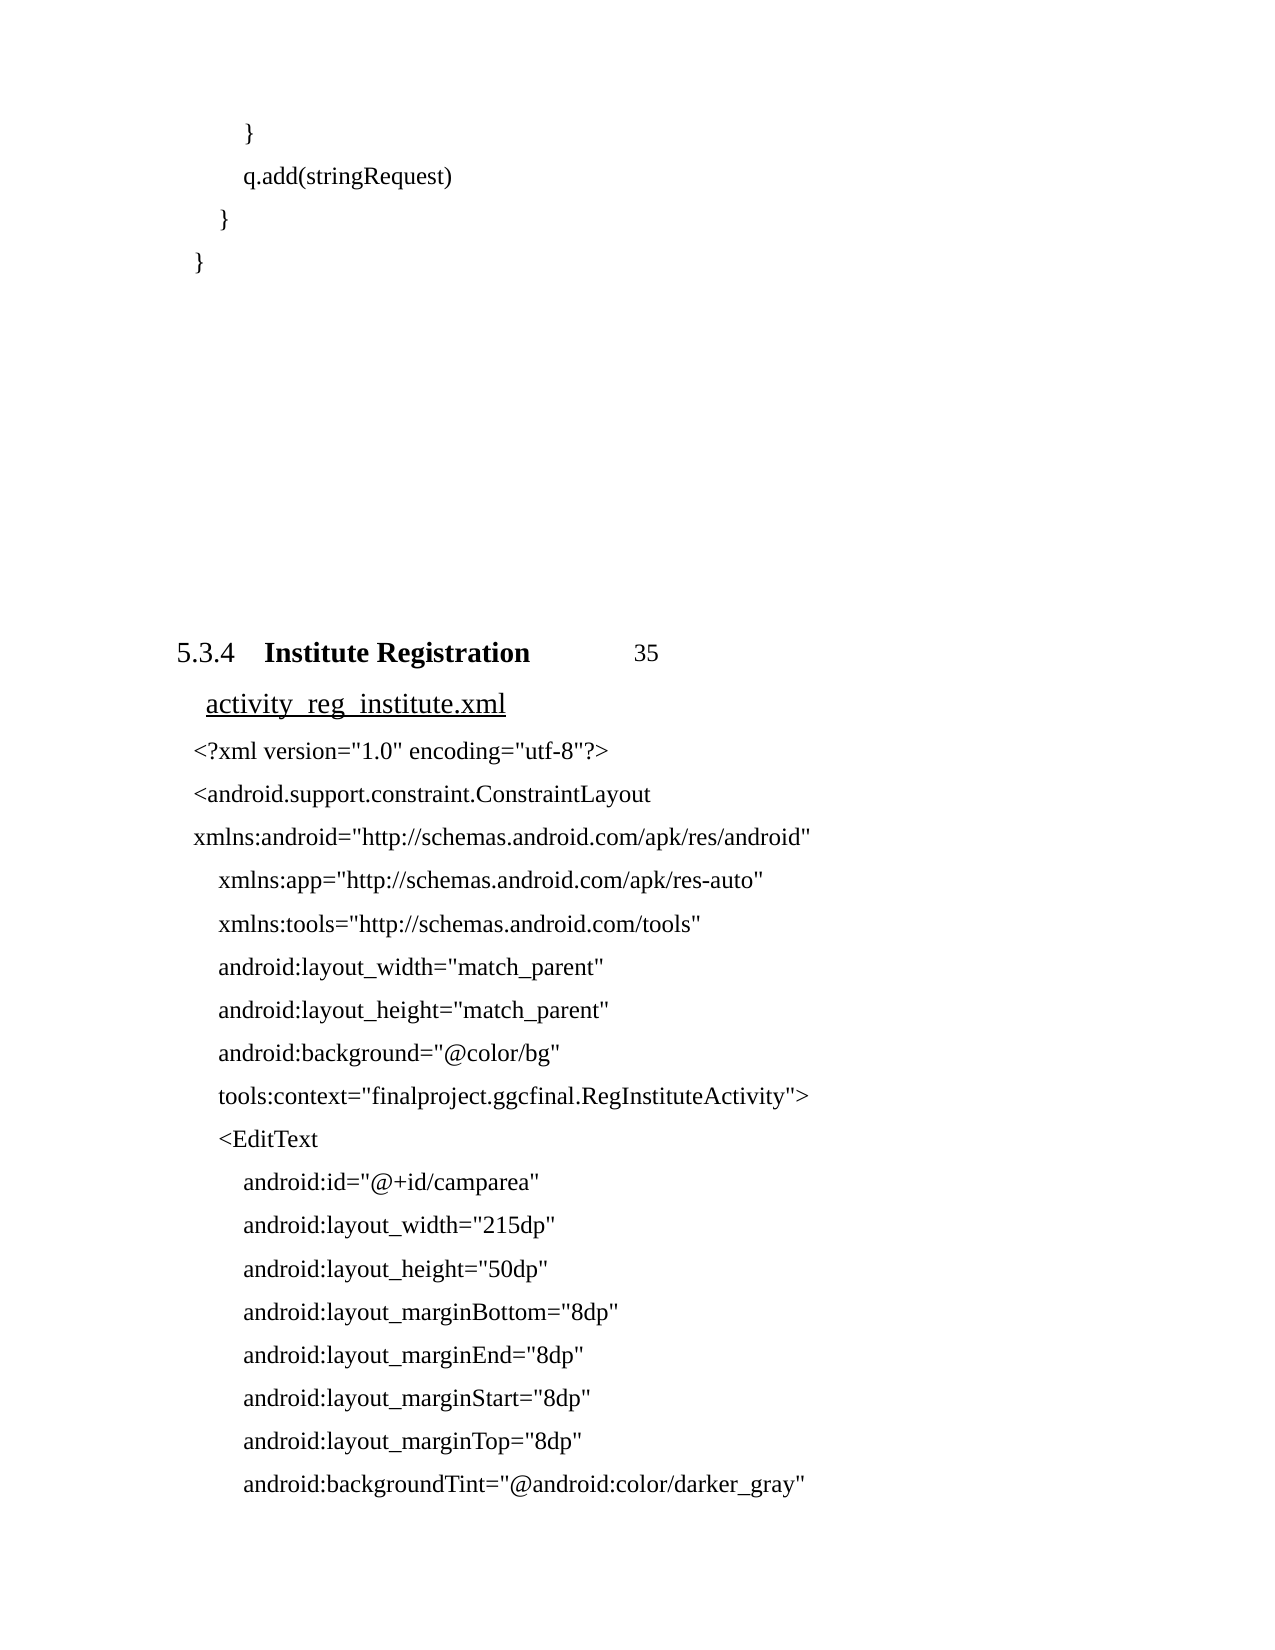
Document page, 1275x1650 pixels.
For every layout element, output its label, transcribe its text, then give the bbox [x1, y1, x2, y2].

text } [193, 118, 1157, 147]
text android:layout_marginTop="8dp" [193, 1426, 1157, 1455]
text android:id="@+id/camparea" [193, 1167, 1157, 1196]
text android:layout_marginBottom="8dp" [193, 1297, 1157, 1326]
text android:layout_width="match_parent" [193, 952, 1157, 981]
text 5.3.4 Institute Registration [118, 636, 1157, 669]
text android:layout_width="215dp" [193, 1211, 1157, 1239]
text } [193, 247, 1157, 276]
text <?xml version="1.0" encoding="utf-8"?> [193, 736, 1157, 765]
text <EditText [193, 1124, 1157, 1153]
text android:backgroundTint="@android:color/darker_gray" [193, 1469, 1157, 1498]
text android:layout_height="50dp" [193, 1254, 1157, 1282]
text xmlns:app="http://schemas.android.com/apk/res-auto" [193, 866, 1157, 894]
text android:background="@color/bg" [193, 1038, 1157, 1067]
text <android.support.constraint.ConstraintLayout xmlns:android="http://schemas.android.com/apk/res/android" [193, 779, 1157, 851]
text } [193, 204, 1157, 233]
text xmlns:tools="http://schemas.android.com/tools" [193, 909, 1157, 937]
text android:layout_height="match_parent" [193, 995, 1157, 1024]
text android:layout_marginEnd="8dp" [193, 1340, 1157, 1369]
text q.add(stringRequest) [193, 161, 1157, 190]
text activity_reg_institute.xml [118, 686, 1157, 719]
text tools:context="finalproject.ggcfinal.RegInstituteActivity"> [193, 1081, 1157, 1110]
text android:layout_marginStart="8dp" [193, 1383, 1157, 1412]
